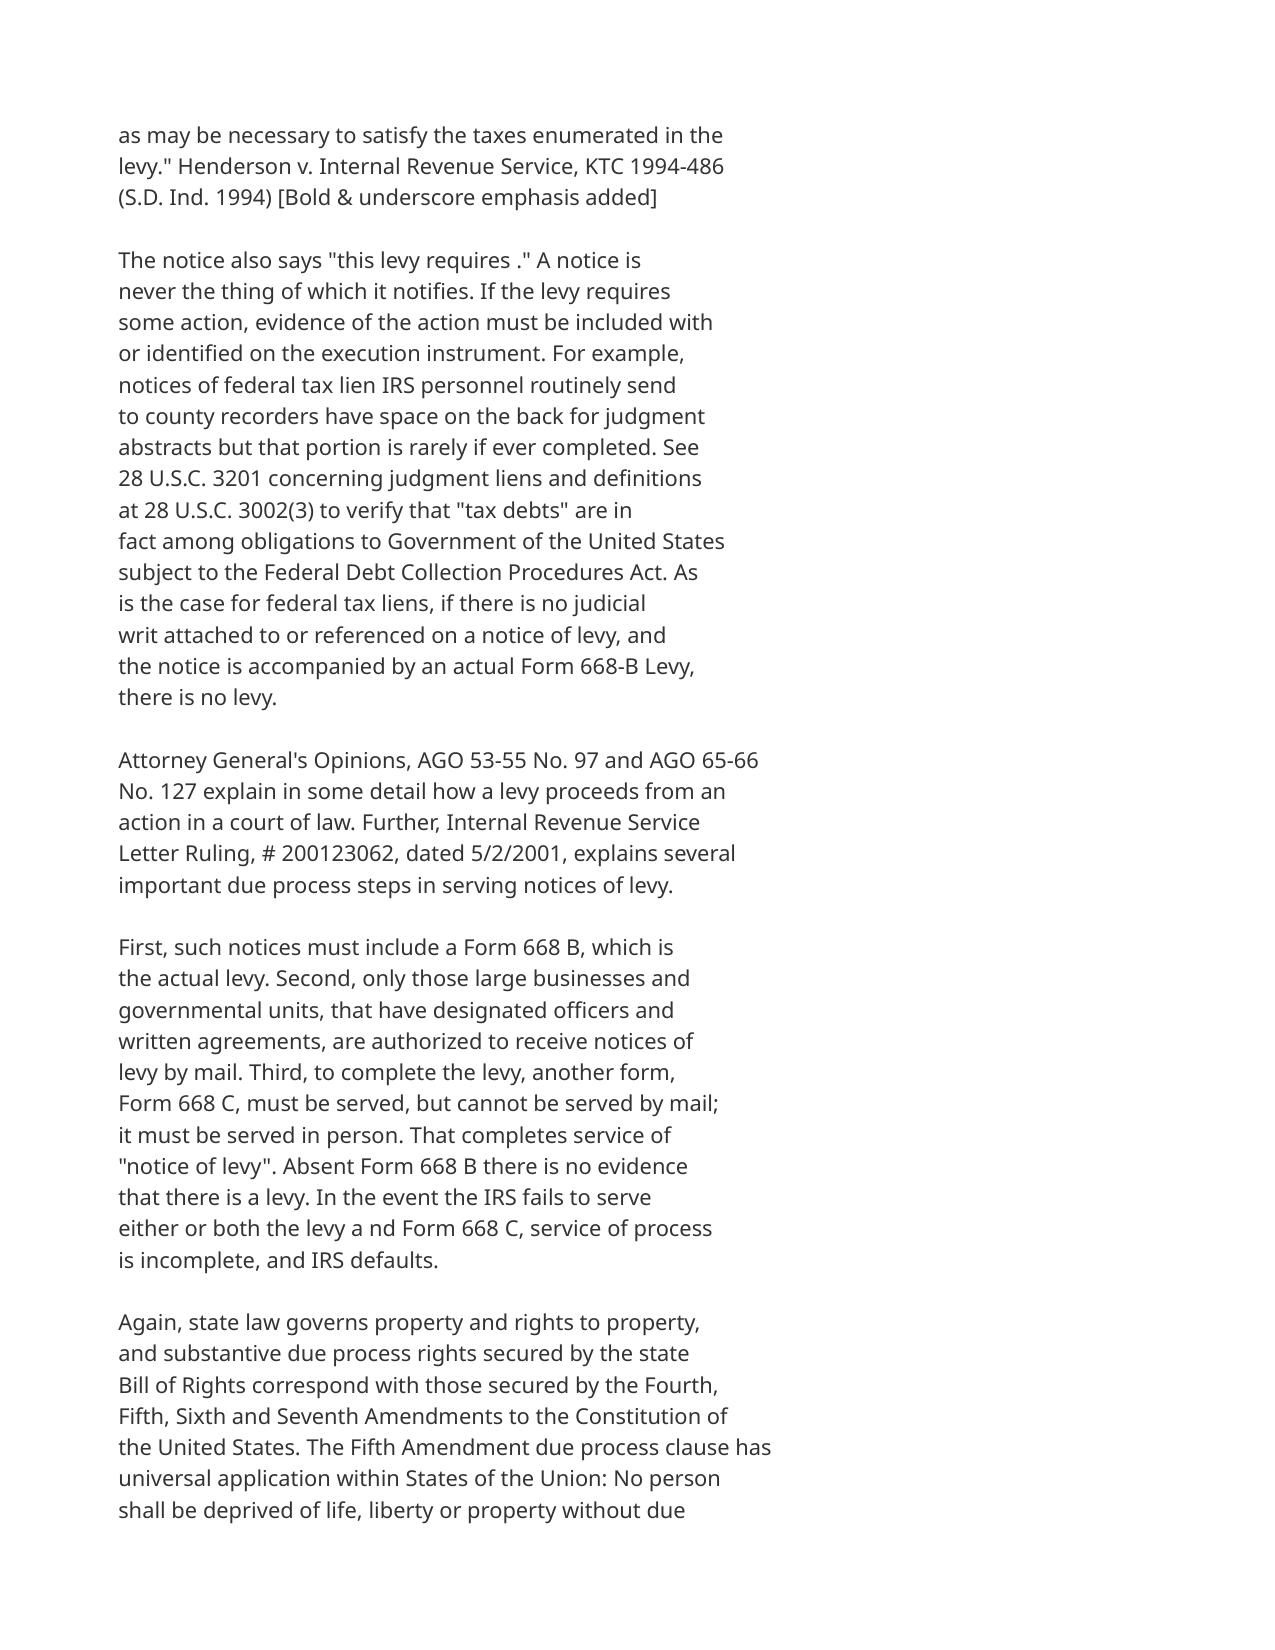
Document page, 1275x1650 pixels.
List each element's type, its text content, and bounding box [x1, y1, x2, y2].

text abstracts but that portion is rarely if ever completed. See [118, 431, 1157, 462]
text universal application within States of the Union: No person [118, 1462, 1157, 1493]
text important due process steps in serving notices of levy. [118, 868, 1157, 899]
text fact among obligations to Government of the United States [118, 524, 1157, 556]
text is incomplete, and IRS defaults. [118, 1243, 1157, 1274]
text writ attached to or referenced on a notice of levy, and [118, 618, 1157, 649]
text some action, evidence of the action must be included with [118, 306, 1157, 337]
text at 28 U.S.C. 3002(3) to verify that "tax debts" are in [118, 493, 1157, 524]
text No. 127 explain in some detail how a levy proceeds from an [118, 774, 1157, 806]
text is the case for federal tax liens, if there is no judicial [118, 587, 1157, 618]
text or identified on the execution instrument. For example, [118, 337, 1157, 368]
text the United States. The Fifth Amendment due process clause has [118, 1431, 1157, 1462]
text The notice also says "this levy requires ." A notice is [118, 243, 1157, 274]
text the actual levy. Second, only those large businesses and [118, 962, 1157, 993]
text written agreements, are authorized to receive notices of [118, 1024, 1157, 1056]
text as may be necessary to satisfy the taxes enumerated in the [118, 118, 1157, 149]
text notices of federal tax lien IRS personnel routinely send [118, 368, 1157, 399]
text Fifth, Sixth and Seventh Amendments to the Constitution of [118, 1399, 1157, 1431]
text action in a court of law. Further, Internal Revenue Service [118, 806, 1157, 837]
text Again, state law governs property and rights to property, [118, 1306, 1157, 1337]
text First, such notices must include a Form 668 B, which is [118, 931, 1157, 962]
text either or both the levy a nd Form 668 C, service of process [118, 1212, 1157, 1243]
text Letter Ruling, # 200123062, dated 5/2/2001, explains several [118, 837, 1157, 868]
text that there is a levy. In the event the IRS fails to serve [118, 1181, 1157, 1212]
text "notice of levy". Absent Form 668 B there is no evidence [118, 1149, 1157, 1181]
text levy." Henderson v. Internal Revenue Service, KTC 1994-486 [118, 149, 1157, 181]
text the notice is accompanied by an actual Form 668-B Levy, [118, 649, 1157, 681]
text and substantive due process rights secured by the state [118, 1337, 1157, 1368]
text never the thing of which it notifies. If the levy requires [118, 274, 1157, 306]
text 28 U.S.C. 3201 concerning judgment liens and definitions [118, 462, 1157, 493]
text shall be deprived of life, liberty or property without due [118, 1493, 1157, 1524]
text (S.D. Ind. 1994) [Bold & underscore emphasis added] [118, 181, 1157, 212]
text it must be served in person. That completes service of [118, 1118, 1157, 1149]
text there is no levy. [118, 681, 1157, 712]
text levy by mail. Third, to complete the levy, another form, [118, 1056, 1157, 1087]
text Bill of Rights correspond with those secured by the Fourth, [118, 1368, 1157, 1399]
text governmental units, that have designated officers and [118, 993, 1157, 1024]
text to county recorders have space on the back for judgment [118, 399, 1157, 431]
text Form 668 C, must be served, but cannot be served by mail; [118, 1087, 1157, 1118]
text subject to the Federal Debt Collection Procedures Act. As [118, 556, 1157, 587]
text Attorney General's Opinions, AGO 53-55 No. 97 and AGO 65-66 [118, 743, 1157, 774]
